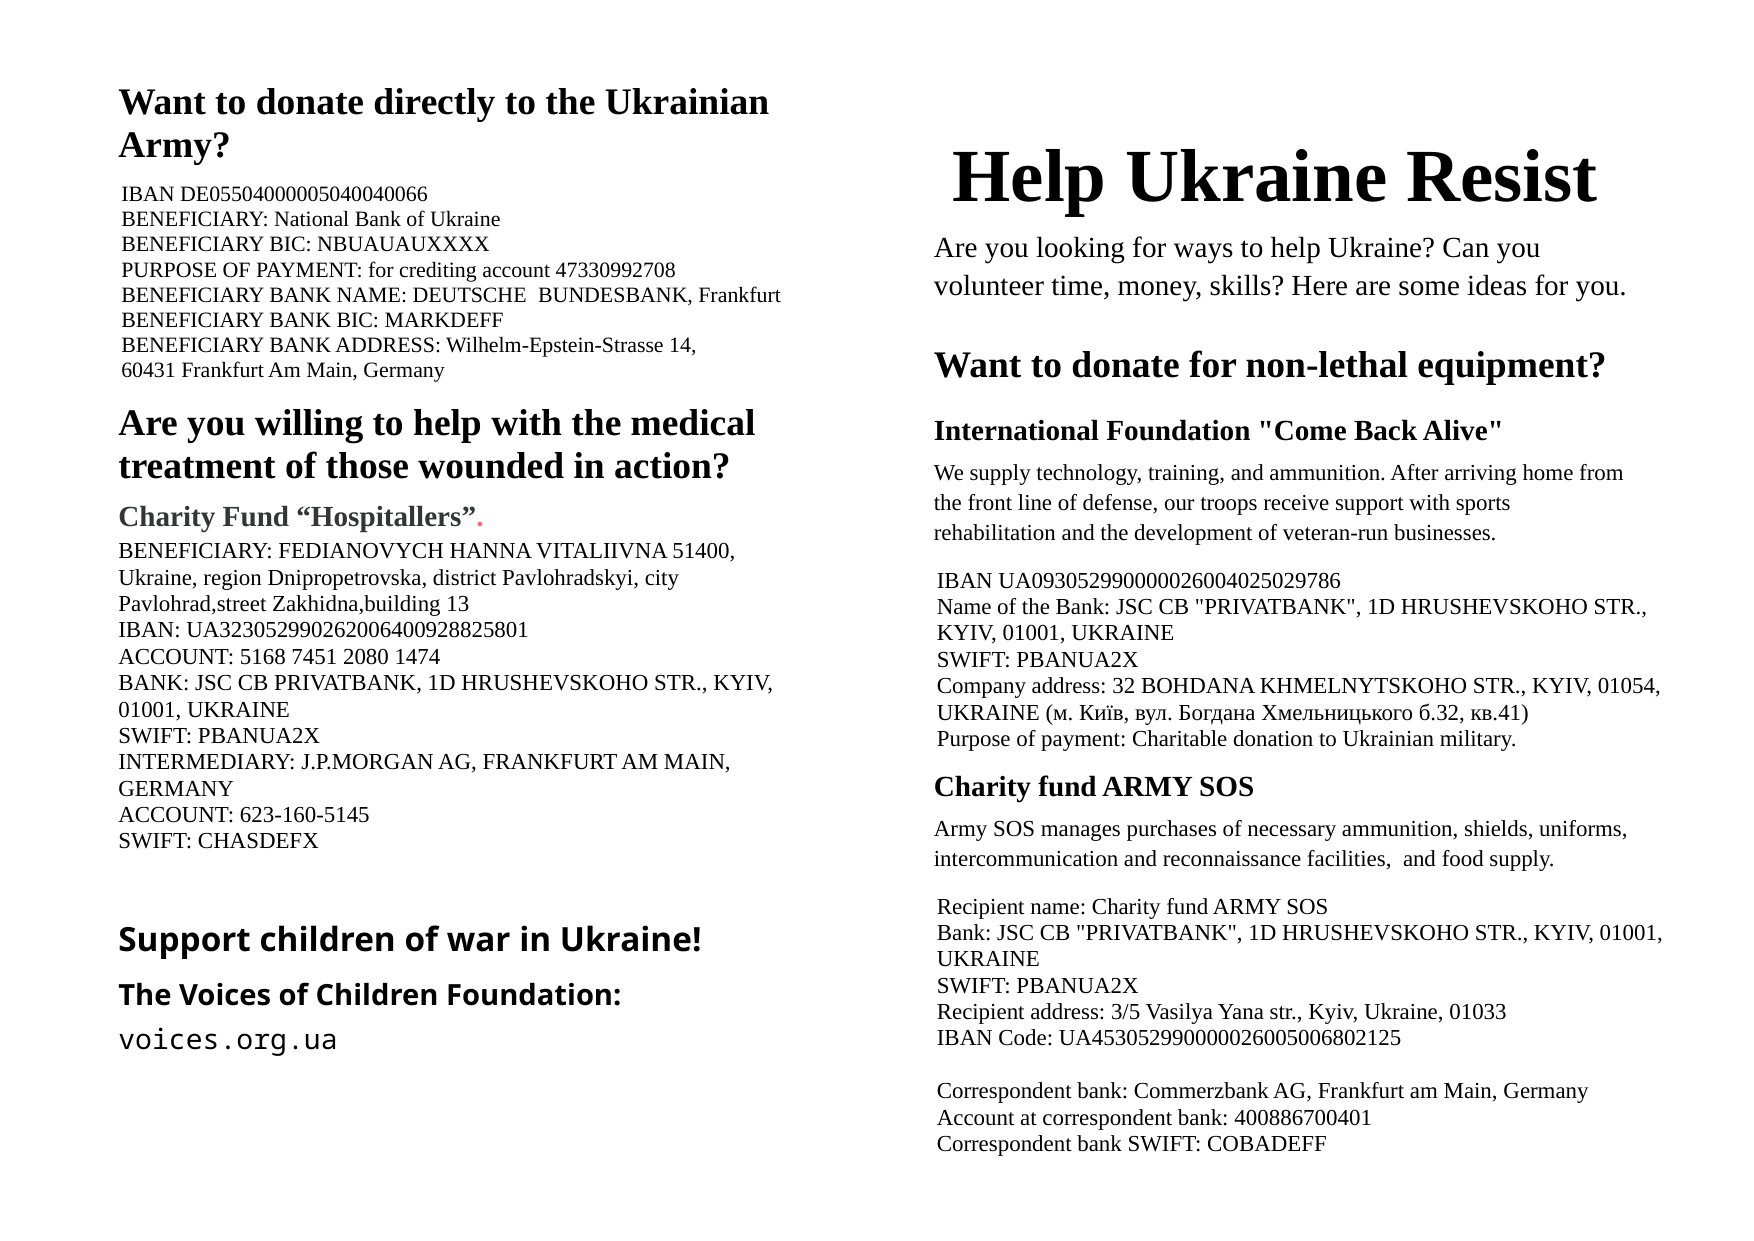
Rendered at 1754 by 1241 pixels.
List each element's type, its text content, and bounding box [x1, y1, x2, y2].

subtitle Charity fund ARMY SOS [934, 769, 1635, 802]
table_header IBAN DE05504000005040040066 BENEFICIARY: National Bank of Ukraine BENEFICIARY BIC: NBUAUAUXXXX PURPOSE OF PAYMENT: for crediting account 47330992708 BENEFICIARY BANK NAME: DEUTSCHE BUNDESBANK, Frankfurt BENEFICIARY BANK BIC: MARKDEFF BENEFICIARY BANK ADDRESS: Wilhelm-Epstein-Strasse 14, 60431 Frankfurt Am Main, Germany [118, 178, 877, 386]
table_header Recipient name: Charity fund ARMY SOS Bank: JSC CB "PRIVATBANK", 1D HRUSHEVSKOHO STR., KYIV, 01001, UKRAINE SWIFT: PBANUA2X Recipient address: 3/5 Vasilya Yana str., Kyiv, Ukraine, 01033 IBAN Code: UA453052990000026005006802125 Correspondent bank: Commerzbank AG, Frankfurt am Main, Germany Account at correspondent bank: 400886700401 Correspondent bank SWIFT: COBADEFF [934, 890, 1754, 1159]
subtitle International Foundation "Come Back Alive" [934, 413, 1635, 446]
table_header IBAN UA093052990000026004025029786 Name of the Bank: JSC CB "PRIVATBANK", 1D HRUSHEVSKOHO STR., KYIV, 01001, UKRAINE SWIFT: PBANUA2X Company address: 32 BOHDANA KHMELNYTSKOHO STR., KYIV, 01054, UKRAINE (м. Київ, вул. Богдана Хмельницького б.32, кв.41) Purpose of payment: Charitable donation to Ukrainian military. [934, 564, 1754, 754]
text Charity Fund “Hospitallers”. [118, 499, 820, 532]
subtitle Are you willing to help with the medical treatment of those wounded in action? [118, 400, 820, 486]
subtitle Want to donate directly to the Ukrainian Army? [118, 79, 820, 166]
text Are you looking for ways to help Ukraine? Can you volunteer time, money, skills? Here are some ideas for you. [934, 230, 1635, 302]
subtitle Help Ukraine Resist [934, 131, 1635, 217]
text Army SOS manages purchases of necessary ammunition, shields, uniforms, intercommunication and reconnaissance facilities, and food supply. [934, 815, 1635, 871]
subtitle Support children of war in Ukraine! [118, 916, 820, 961]
text We supply technology, training, and ammunition. After arriving home from the front line of defense, our troops receive support with sports rehabilitation and the development of veteran-run businesses. [934, 459, 1635, 545]
subtitle Want to donate for non-lethal equipment? [934, 342, 1635, 386]
text The Voices of Children Foundation: voices.org.ua [118, 974, 820, 1058]
table_header BENEFICIARY: FEDIANOVYCH HANNA VITALIIVNA 51400, Ukraine, region Dnipropetrovska, district Pavlohradskyi, city Pavlohrad,street Zakhidna,building 13 IBAN: UA323052990262006400928825801 ACCOUNT: 5168 7451 2080 1474 BANK: JSC CB PRIVATBANK, 1D HRUSHEVSKOHO STR., KYIV, 01001, UKRAINE SWIFT: PBANUA2X INTERMEDIARY: J.P.MORGAN AG, FRANKFURT AM MAIN, GERMANY ACCOUNT: 623-160-5145 SWIFT: CHASDEFX [118, 538, 820, 854]
